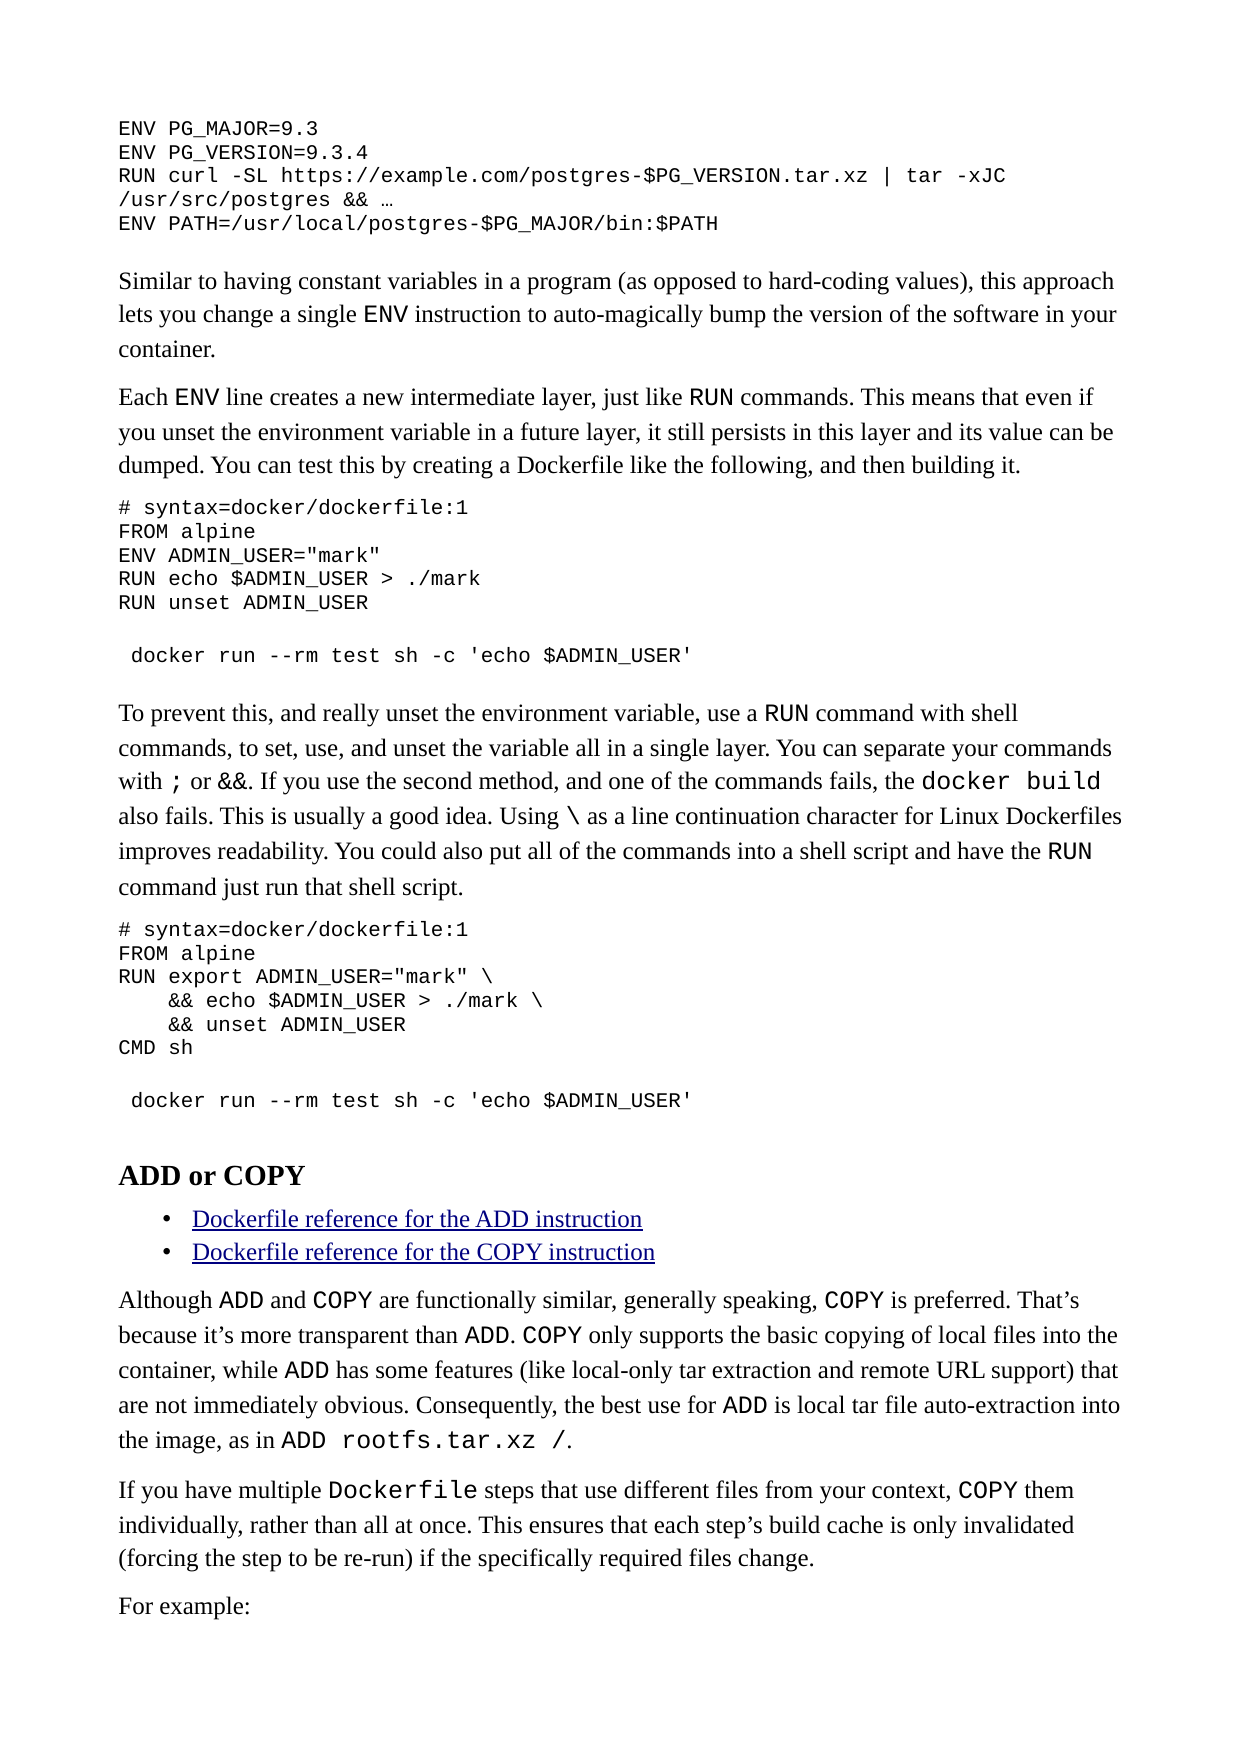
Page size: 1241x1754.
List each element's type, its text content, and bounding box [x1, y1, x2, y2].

text CMD sh [118, 1037, 1122, 1061]
text Each ENV line creates a new intermediate layer, just like RUN commands. This means that even if you unset the environment variable in a future layer, it still persists in this layer and its value can be dumped. You can test this by creating a Dockerfile like the following, and then building it. [118, 382, 1122, 478]
text && echo $ADMIN_USER > ./mark \ [118, 990, 1122, 1014]
text If you have multiple Dockerfile steps that use different files from your context, COPY them individually, rather than all at once. This ensures that each step’s build cache is only invalidated (forcing the step to be re-run) if the specifically required files change. [118, 1475, 1122, 1572]
list Dockerfile reference for the ADD instruction [162, 1204, 1122, 1233]
text ENV PG_VERSION=9.3.4 [118, 142, 1122, 165]
text ENV PG_MAJOR=9.3 [118, 118, 1122, 142]
text # syntax=docker/dockerfile:1 [118, 497, 1122, 521]
text RUN echo $ADMIN_USER > ./mark [118, 568, 1122, 592]
text docker run --rm test sh -c 'echo $ADMIN_USER' [118, 645, 1122, 669]
text && unset ADMIN_USER [118, 1014, 1122, 1037]
text RUN export ADMIN_USER="mark" \ [118, 966, 1122, 990]
text Similar to having constant variables in a program (as opposed to hard-coding values), this approach lets you change a single ENV instruction to auto-magically bump the version of the software in your container. [118, 266, 1122, 363]
text RUN unset ADMIN_USER [118, 592, 1122, 616]
text docker run --rm test sh -c 'echo $ADMIN_USER' [118, 1091, 1122, 1114]
list Dockerfile reference for the COPY instruction [162, 1237, 1122, 1266]
text For example: [118, 1591, 1122, 1620]
text # syntax=docker/dockerfile:1 [118, 919, 1122, 943]
text To prevent this, and really unset the environment variable, use a RUN command with shell commands, to set, use, and unset the variable all in a single layer. You can separate your commands with ; or &&. If you use the second method, and one of the commands fails, the docker build also fails. This is usually a good idea. Using \ as a line continuation character for Linux Dockerfiles improves readability. You could also put all of the commands into a shell script and have the RUN command just run that shell script. [118, 698, 1122, 900]
text FROM alpine [118, 521, 1122, 544]
text ENV PATH=/usr/local/postgres-$PG_MAJOR/bin:$PATH [118, 213, 1122, 236]
text Although ADD and COPY are functionally similar, generally speaking, COPY is preferred. That’s because it’s more transparent than ADD. COPY only supports the basic copying of local files into the container, while ADD has some features (like local-only tar extraction and remote URL support) that are not immediately obvious. Consequently, the best use for ADD is local tar file auto-extraction into the image, as in ADD rootfs.tar.xz /. [118, 1285, 1122, 1456]
text FROM alpine [118, 943, 1122, 966]
text ENV ADMIN_USER="mark" [118, 544, 1122, 568]
subtitle ADD or COPY [118, 1158, 1122, 1192]
text RUN curl -SL https://example.com/postgres-$PG_VERSION.tar.xz | tar -xJC /usr/src/postgres && … [118, 165, 1122, 213]
